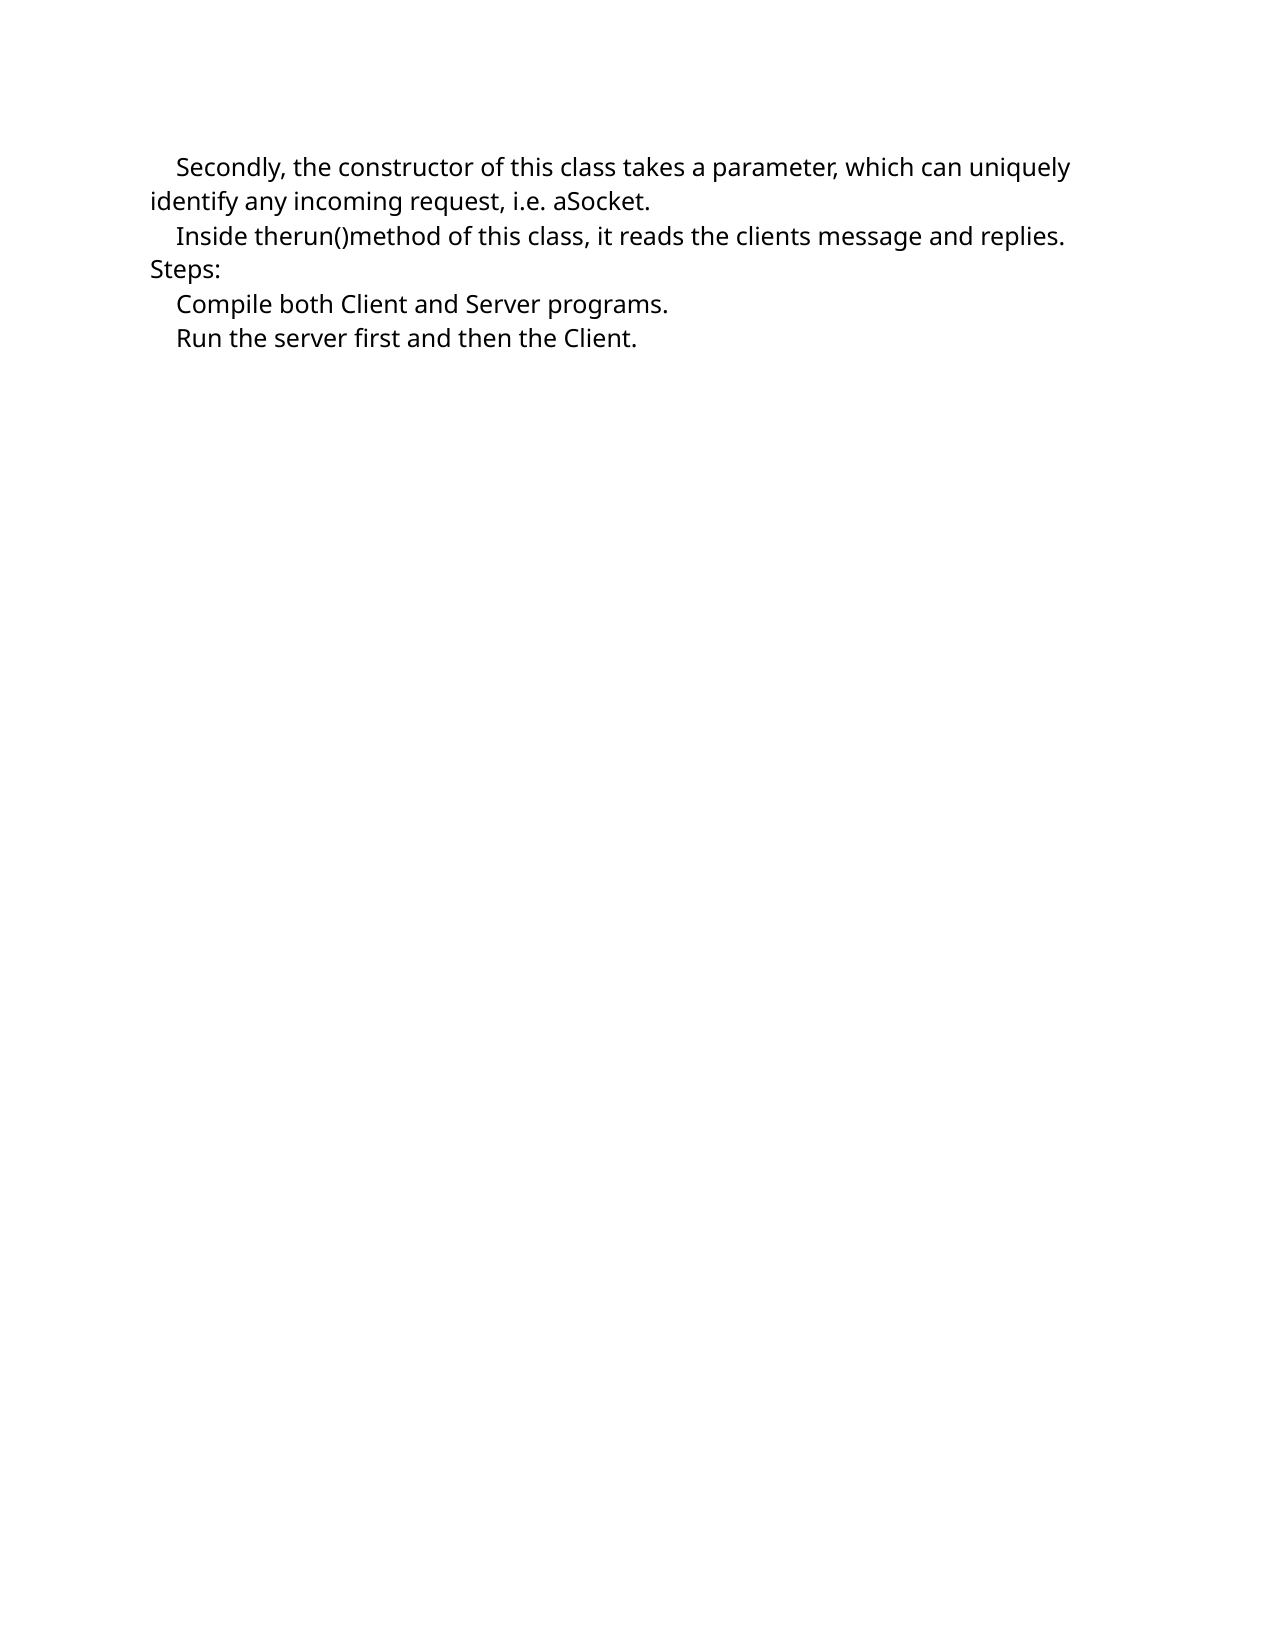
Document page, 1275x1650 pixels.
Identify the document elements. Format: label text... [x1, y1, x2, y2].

text Inside therun()method of this class, it reads the clients message and replies. [150, 218, 1125, 252]
text Steps: [150, 252, 1125, 286]
text Compile both Client and Server programs. [150, 286, 1125, 320]
text Secondly, the constructor of this class takes a parameter, which can uniquely identify any incoming request, i.e. aSocket. [150, 150, 1125, 218]
text Run the server first and then the Client. [150, 320, 1125, 354]
